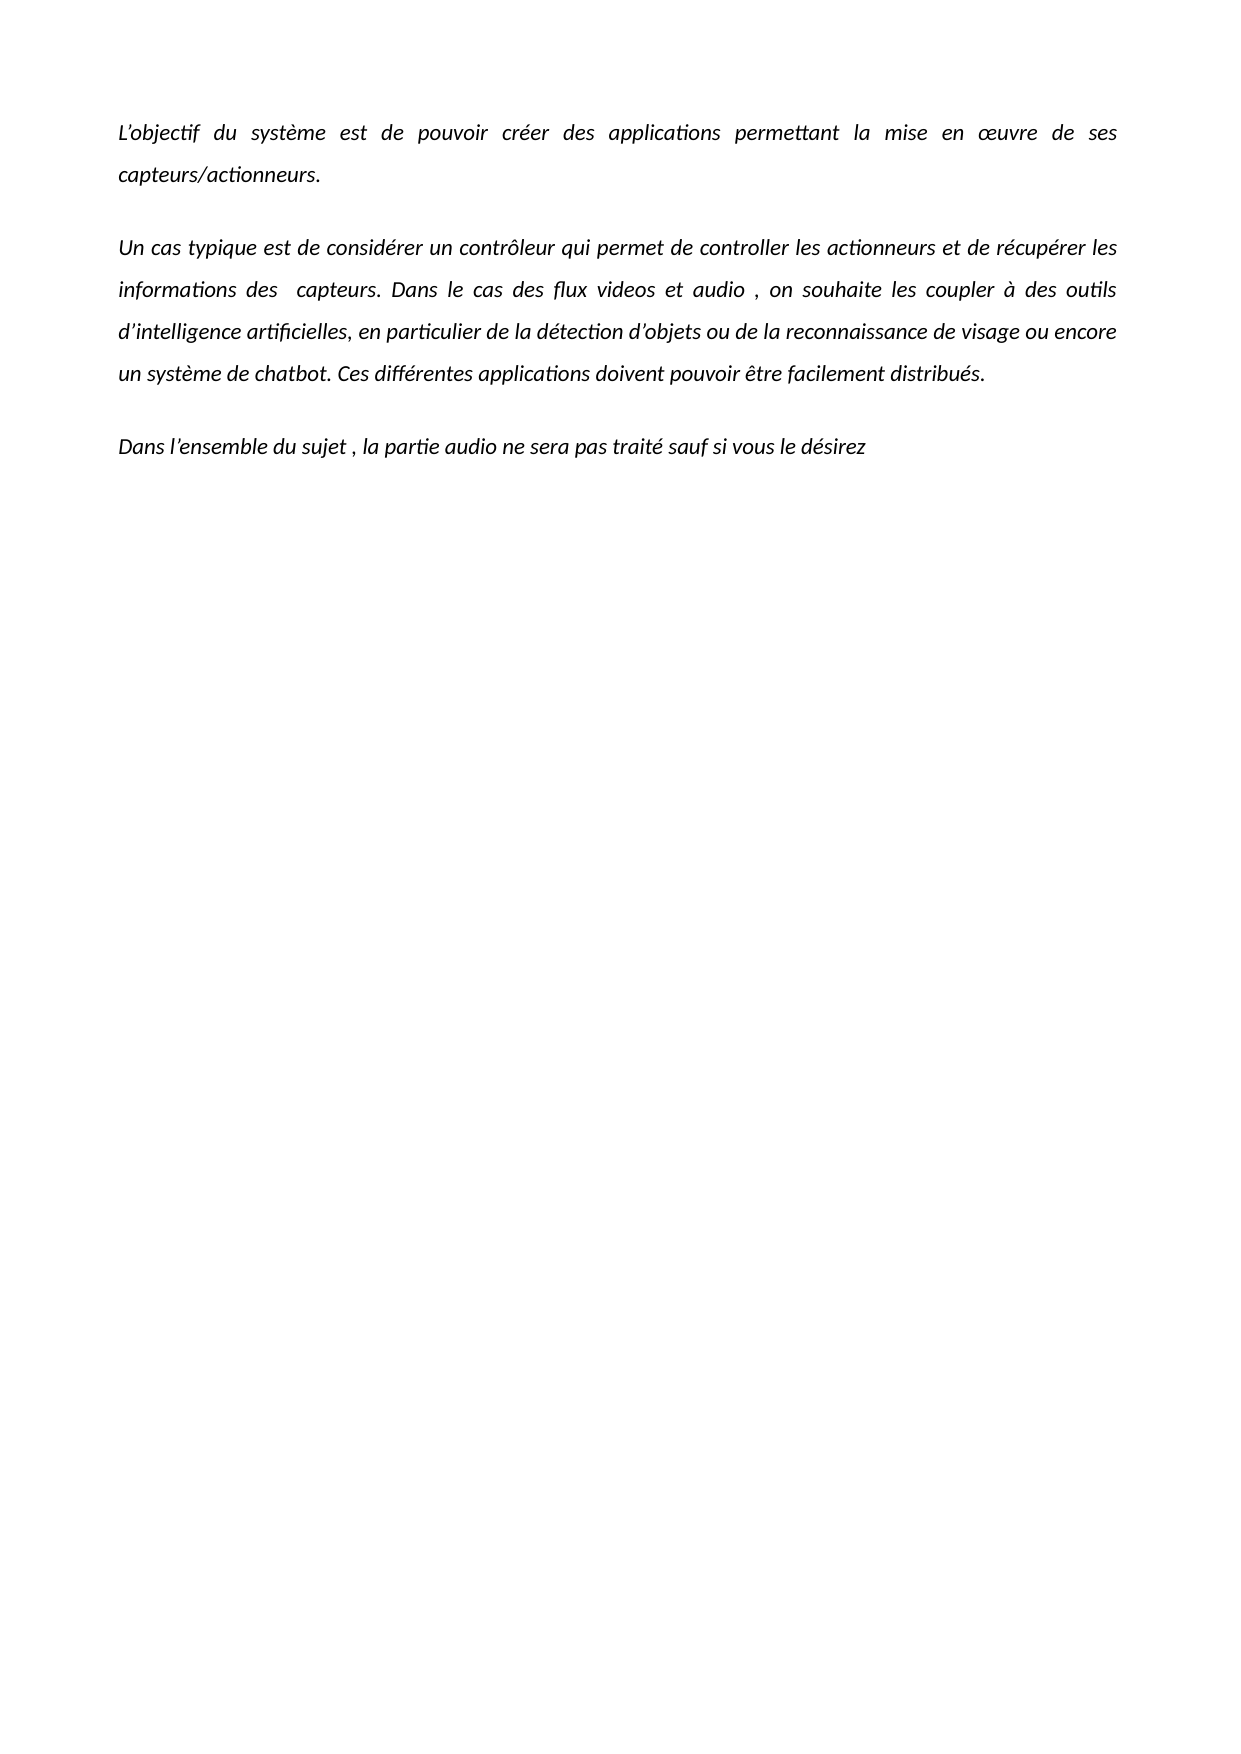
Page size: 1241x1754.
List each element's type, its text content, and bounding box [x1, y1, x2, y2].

text Dans l’ensemble du sujet , la partie audio ne sera pas traité sauf si vous le désirez [118, 432, 1122, 461]
text Un cas typique est de considérer un contrôleur qui permet de controller les actionneurs et de récupérer les informations des capteurs. Dans le cas des flux videos et audio , on souhaite les coupler à des outils d’intelligence artificielles, en particulier de la détection d’objets ou de la reconnaissance de visage ou encore un système de chatbot. Ces différentes applications doivent pouvoir être facilement distribués. [118, 233, 1122, 387]
text L’objectif du système est de pouvoir créer des applications permettant la mise en œuvre de ses capteurs/actionneurs. [118, 118, 1122, 188]
